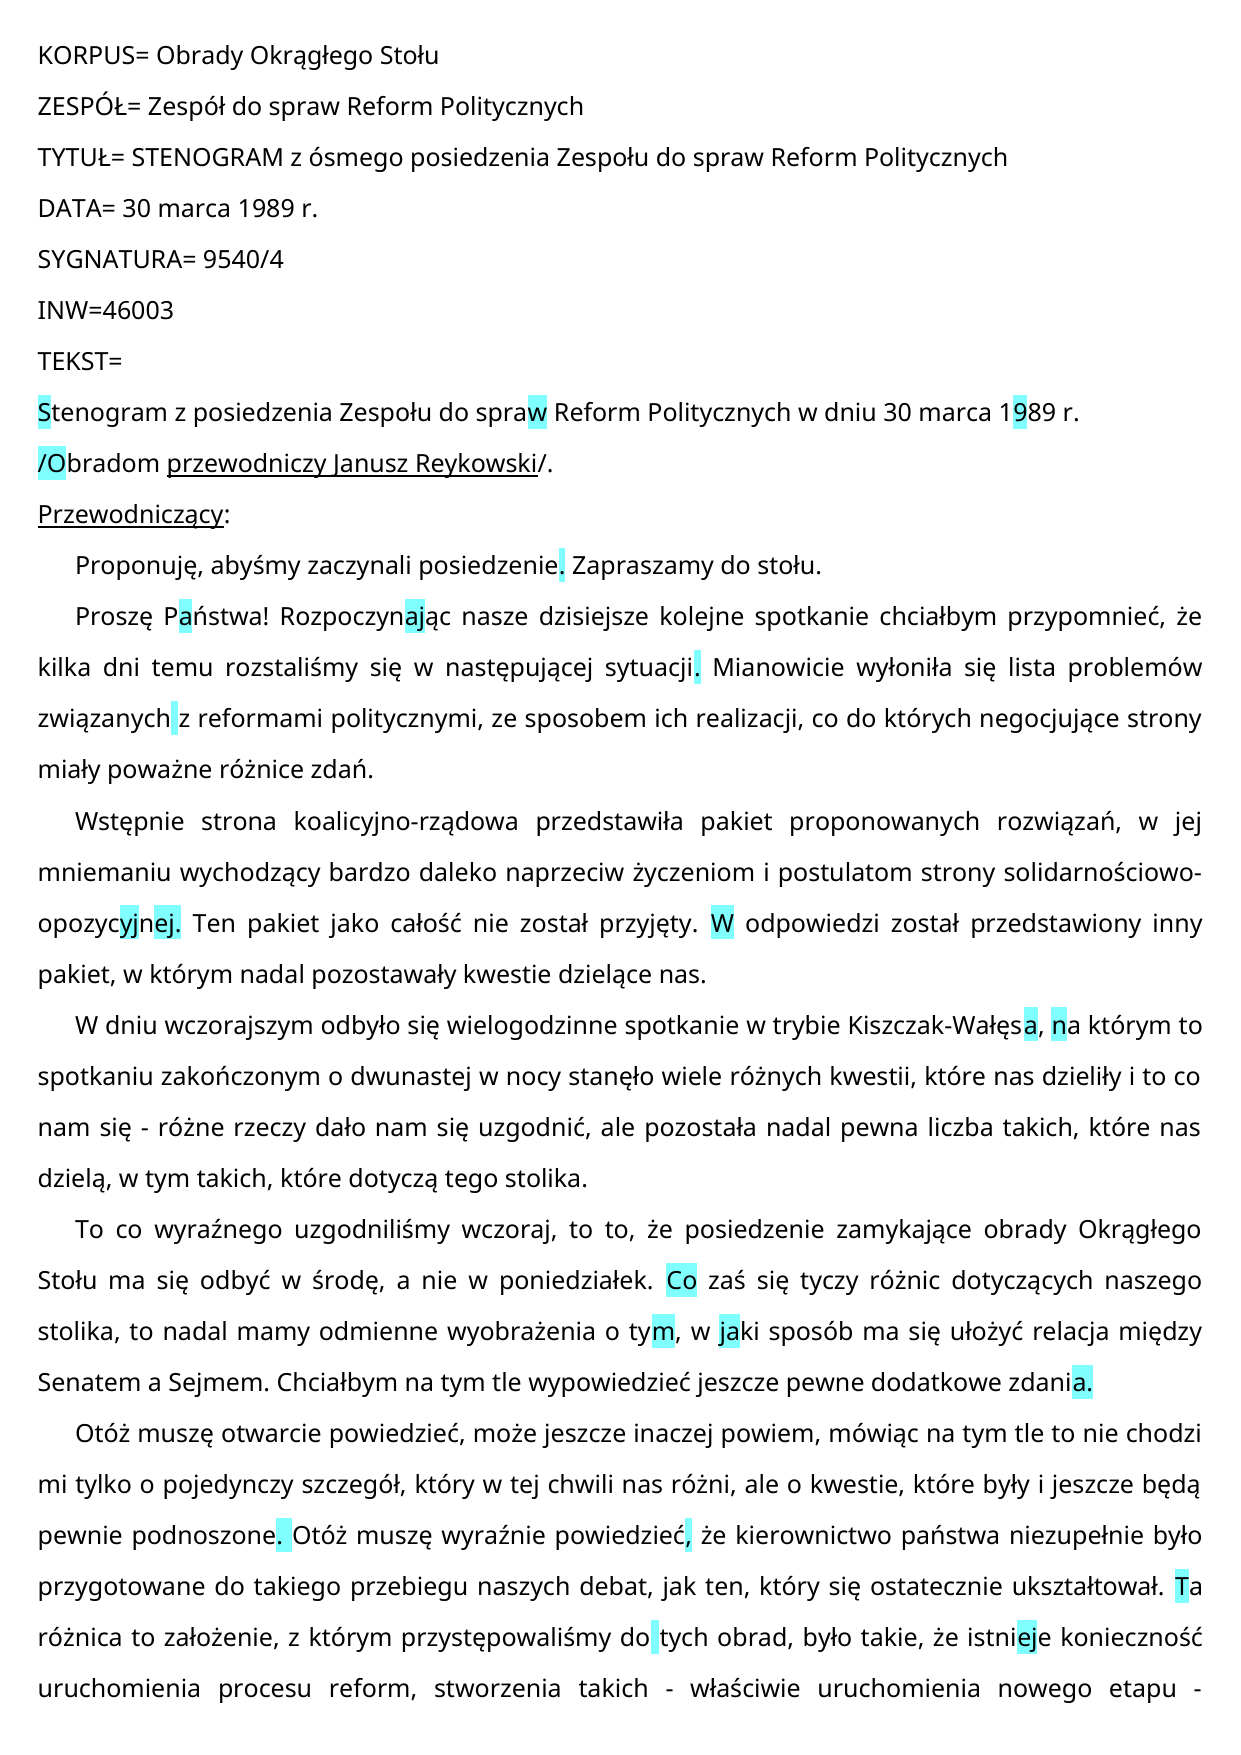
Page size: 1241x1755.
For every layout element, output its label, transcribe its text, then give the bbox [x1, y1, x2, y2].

text Proszę Państwa! Rozpoczynając nasze dzisiejsze kolejne spotkanie chciałbym przypomnieć, że kilka dni temu rozstaliśmy się w następującej sytuacji. Mianowicie wyłoniła się lista problemów związanych z reformami politycznymi, ze sposobem ich realizacji, co do których negocjujące strony miały poważne różnice zdań. [37, 599, 1203, 786]
text Stenogram z posiedzenia Zespołu do spraw Reform Politycznych w dniu 30 marca 1989 r. [37, 395, 1203, 429]
text ZESPÓŁ= Zespół do spraw Reform Politycznych [37, 88, 1203, 123]
text DATA= 30 marca 1989 r. [37, 191, 1203, 225]
text Otóż muszę otwarcie powiedzieć, może jeszcze inaczej powiem, mówiąc na tym tle to nie chodzi mi tylko o pojedynczy szczegół, który w tej chwili nas różni, ale o kwestie, które były i jeszcze będą pewnie podnoszone. Otóż muszę wyraźnie powiedzieć, że kierownictwo państwa niezupełnie było przygotowane do takiego przebiegu naszych debat, jak ten, który się ostatecznie ukształtował. Ta różnica to założenie, z którym przystępowaliśmy do tych obrad, było takie, że istnieje konieczność uruchomienia procesu reform, stworzenia takich - właściwie uruchomienia nowego etapu [37, 1416, 1203, 1705]
text W dniu wczorajszym odbyło się wielogodzinne spotkanie w trybie Kiszczak-Wałęsa, na którym to spotkaniu zakończonym o dwunastej w nocy stanęło wiele różnych kwestii, które nas dzieliły i to co nam się - różne rzeczy dało nam się uzgodnić, ale pozostała nadal pewna liczba takich, które nas dzielą, w tym takich, które dotyczą tego stolika. [37, 1007, 1203, 1194]
text KORPUS= Obrady Okrągłego Stołu [37, 37, 1203, 72]
text To co wyraźnego uzgodniliśmy wczoraj, to to, że posiedzenie zamykające obrady Okrągłego Stołu ma się odbyć w środę, a nie w poniedziałek. Co zaś się tyczy różnic dotyczących naszego stolika, to nadal mamy odmienne wyobrażenia o tym, w jaki sposób ma się ułożyć relacja między Senatem a Sejmem. Chciałbym na tym tle wypowiedzieć jeszcze pewne dodatkowe zdania. [37, 1211, 1203, 1399]
text INW=46003 [37, 293, 1203, 327]
text TYTUŁ= STENOGRAM z ósmego posiedzenia Zespołu do spraw Reform Politycznych [37, 139, 1203, 174]
text TEKST= [37, 344, 1203, 378]
text Wstępnie strona koalicyjno-rządowa przedstawiła pakiet proponowanych rozwiązań, w jej mniemaniu wychodzący bardzo daleko naprzeciw życzeniom i postulatom strony solidarnościowo-opozycyjnej. Ten pakiet jako całość nie został przyjęty. W odpowiedzi został przedstawiony inny pakiet, w którym nadal pozostawały kwestie dzielące nas. [37, 803, 1203, 990]
text /Obradom przewodniczy Janusz Reykowski/. [37, 446, 1203, 480]
text Proponuję, abyśmy zaczynali posiedzenie. Zapraszamy do stołu. [37, 548, 1203, 582]
text Przewodniczący: [37, 497, 1203, 531]
text SYGNATURA= 9540/4 [37, 242, 1203, 276]
